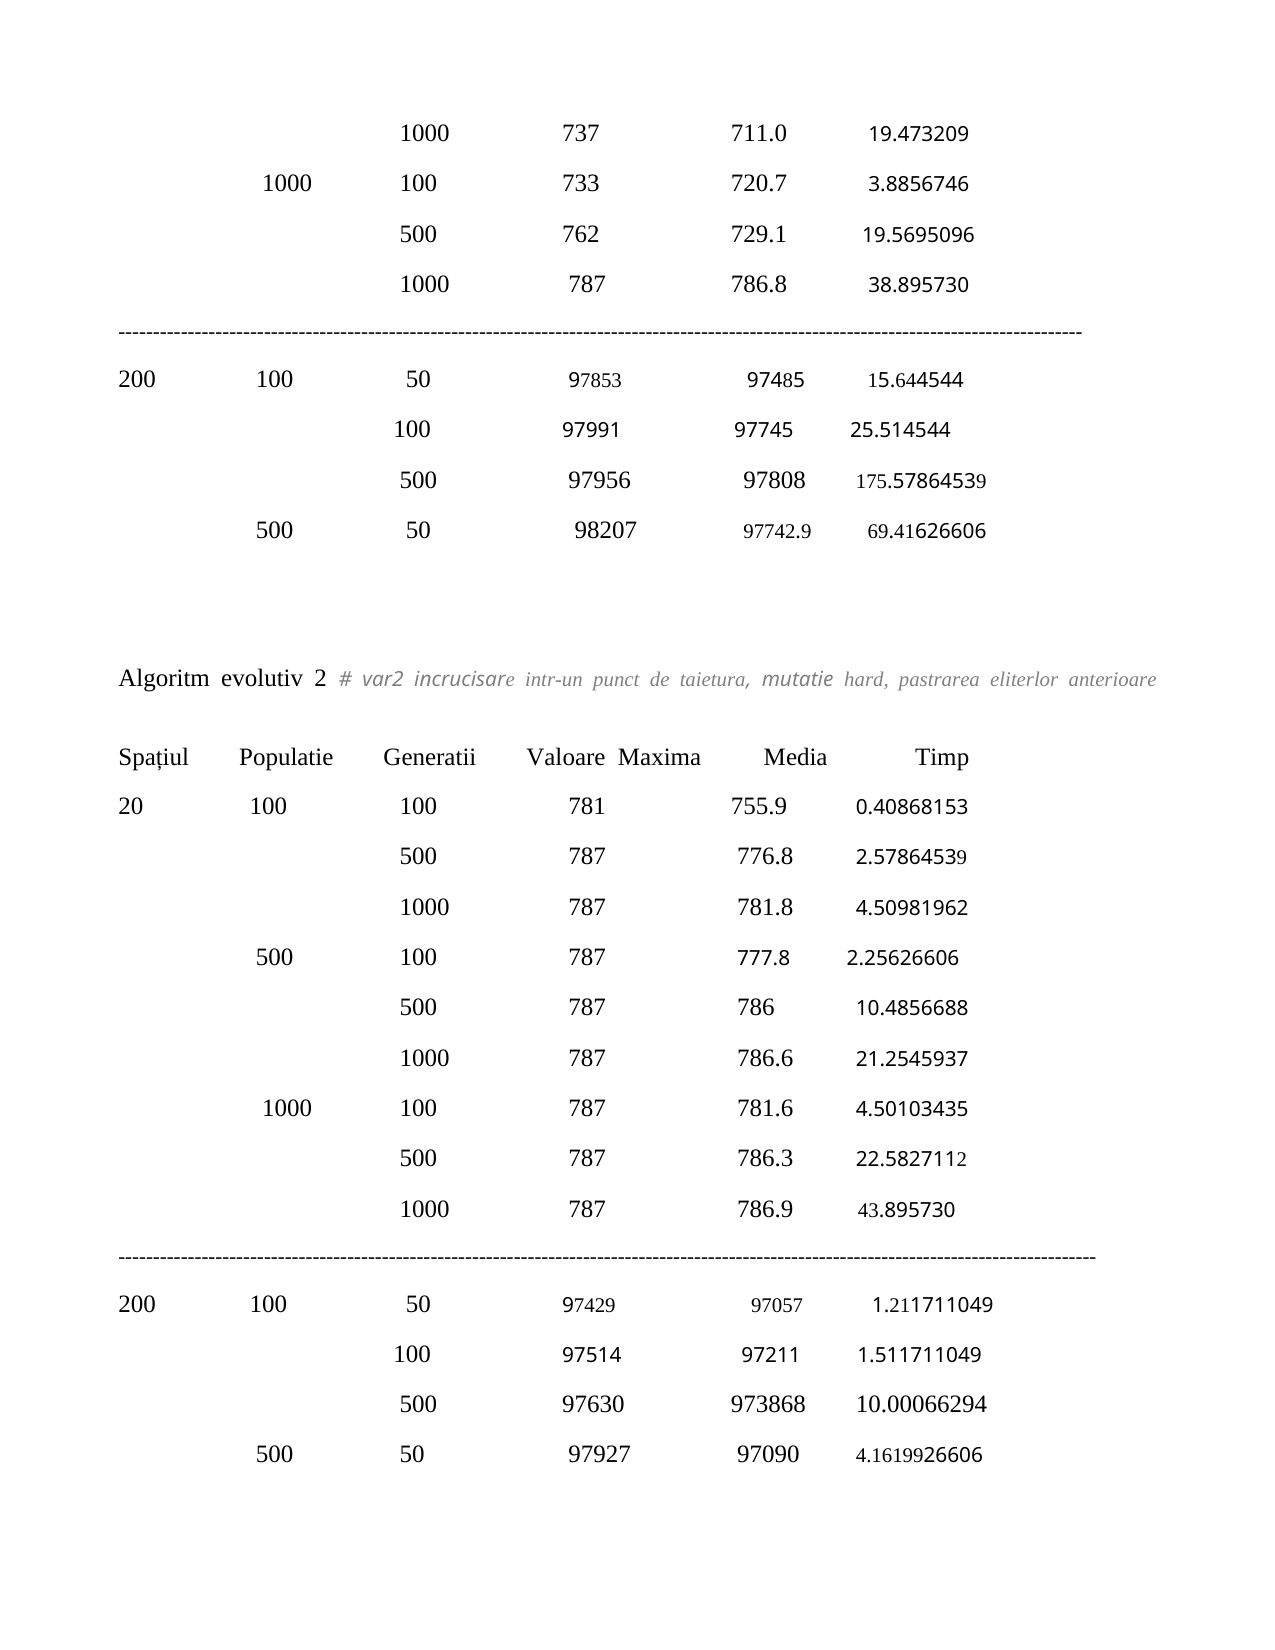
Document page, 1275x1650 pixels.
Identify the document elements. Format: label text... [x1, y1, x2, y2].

text 500 50 98207 97742.9 69.41626606 [118, 515, 1157, 545]
text 500 97630 973868 10.00066294 [118, 1389, 1157, 1418]
text 1000 787 781.8 4.50981962 [118, 892, 1157, 921]
text 200 100 50 97853 97485 15.644544 [118, 364, 1157, 394]
text 500 787 786.3 22.5827112 [118, 1143, 1157, 1173]
text 200 100 50 97429 97057 1.211711049 [118, 1289, 1157, 1318]
text 1000 100 787 781.6 4.50103435 [118, 1093, 1157, 1122]
text 1000 787 786.8 38.895730 [118, 269, 1157, 298]
text ------------------------------------------------------------------------------------------------------------------------------------------- [118, 319, 1157, 343]
text 1000 100 733 720.7 3.8856746 [118, 168, 1157, 198]
text 1000 737 711.0 19.473209 [118, 118, 1157, 148]
text 1000 787 786.6 21.2545937 [118, 1043, 1157, 1072]
text 500 787 776.8 2.57864539 [118, 841, 1157, 871]
text Algoritm evolutiv 2 # var2 incrucisare intr-un punct de taietura, mutatie hard, pastrarea eliterlor anterioare [118, 663, 1157, 721]
text 100 97514 97211 1.511711049 [118, 1339, 1157, 1369]
text 100 97991 97745 25.514544 [118, 414, 1157, 444]
text 500 50 97927 97090 4.1619926606 [118, 1439, 1157, 1468]
text 20 100 100 781 755.9 0.40868153 [118, 791, 1157, 821]
text 500 762 729.1 19.5695096 [118, 219, 1157, 248]
text 1000 787 786.9 43.895730 [118, 1194, 1157, 1223]
text 500 97956 97808 175.57864539 [118, 465, 1157, 494]
text 500 787 786 10.4856688 [118, 992, 1157, 1022]
text Spațiul Populatie Generatii Valoare Maxima Media Timp [118, 742, 1157, 770]
text --------------------------------------------------------------------------------------------------------------------------------------------- [118, 1244, 1157, 1268]
text 500 100 787 777.8 2.25626606 [118, 942, 1157, 972]
